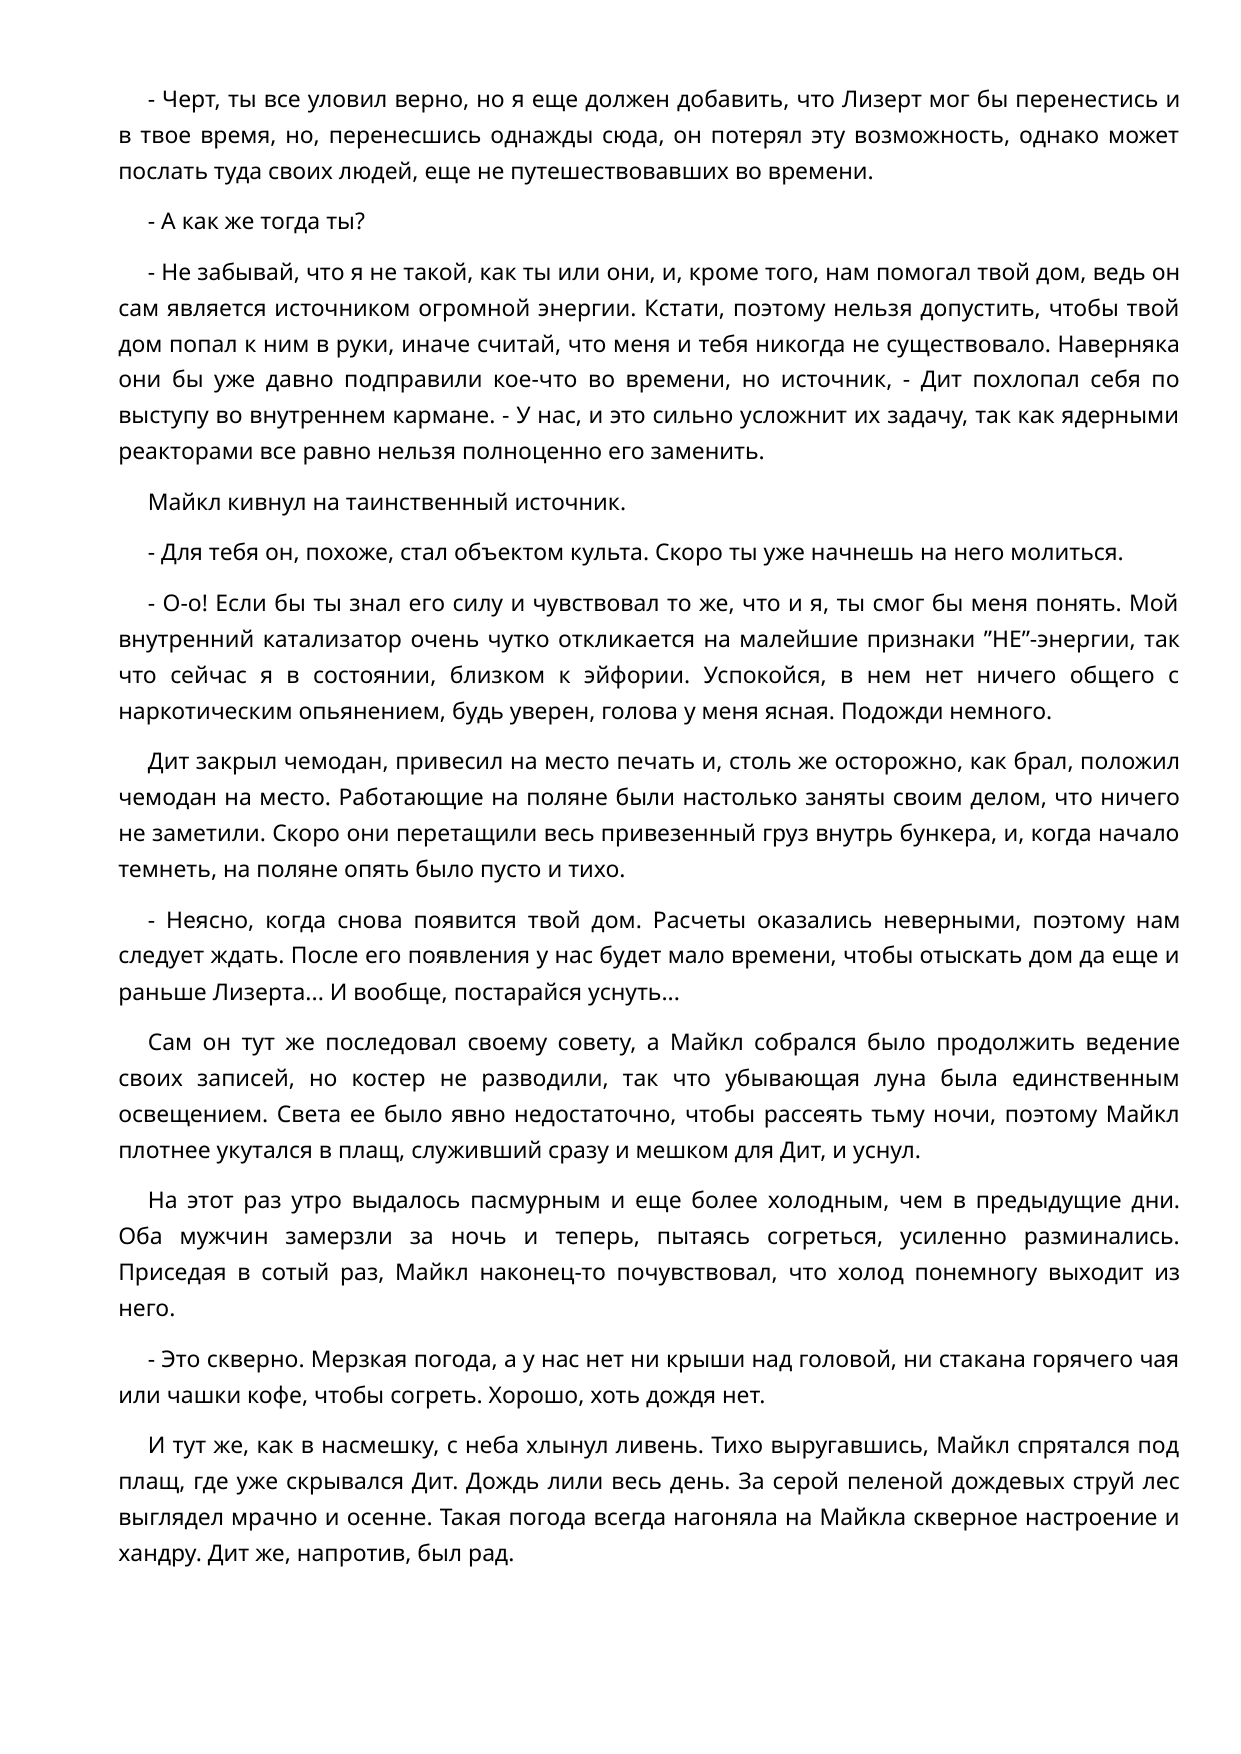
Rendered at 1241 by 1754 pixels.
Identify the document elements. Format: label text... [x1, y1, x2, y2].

text На этот раз утро выдалось пасмурным и еще более холодным, чем в предыдущие дни. Оба мужчин замерзли за ночь и теперь, пытаясь согреться, усиленно разминались. Приседая в сотый раз, Майкл наконец-то почувствовал, что холод понемногу выходит из него. [118, 1184, 1181, 1323]
text - Неясно, когда снова появится твой дом. Расчеты оказались неверными, поэтому нам следует ждать. После его появления у нас будет мало времени, чтобы отыскать дом да еще и раньше Лизерта... И вообще, постарайся уснуть... [118, 903, 1181, 1007]
text Дит закрыл чемодан, привесил на место печать и, столь же осторожно, как брал, положил чемодан на место. Работающие на поляне были настолько заняты своим делом, что ничего не заметили. Скоро они перетащили весь привезенный груз внутрь бункера, и, когда начало темнеть, на поляне опять было пусто и тихо. [118, 745, 1181, 884]
text - Это скверно. Мерзкая погода, а у нас нет ни крыши над головой, ни стакана горячего чая или чашки кофе, чтобы согреть. Хорошо, хоть дождя нет. [118, 1343, 1181, 1410]
text Майкл кивнул на таинственный источник. [118, 486, 1181, 517]
text - Для тебя он, похоже, стал объектом культа. Скоро ты уже начнешь на него молиться. [118, 536, 1181, 568]
text - О-о! Если бы ты знал его силу и чувствовал то же, что и я, ты смог бы меня понять. Мой внутренний катализатор очень чутко откликается на малейшие признаки ”НЕ”-энергии, так что сейчас я в состоянии, близком к эйфории. Успокойся, в нем нет ничего общего с наркотическим опьянением, будь уверен, голова у меня ясная. Подожди немного. [118, 587, 1181, 726]
text - А как же тогда ты? [118, 205, 1181, 236]
text - Не забывай, что я не такой, как ты или они, и, кроме того, нам помогал твой дом, ведь он сам является источником огромной энергии. Кстати, поэтому нельзя допустить, чтобы твой дом попал к ним в руки, иначе считай, что меня и тебя никогда не существовало. Наверняка они бы уже давно подправили кое-что во времени, но источник, - Дит похлопал себя по выступу во внутреннем кармане. - У нас, и это сильно усложнит их задачу, так как ядерными реакторами все равно нельзя полноценно его заменить. [118, 256, 1181, 467]
text - Черт, ты все уловил верно, но я еще должен добавить, что Лизерт мог бы перенестись и в твое время, но, перенесшись однажды сюда, он потерял эту возможность, однако может послать туда своих людей, еще не путешествовавших во времени. [118, 83, 1181, 186]
text И тут же, как в насмешку, с неба хлынул ливень. Тихо выругавшись, Майкл спрятался под плащ, где уже скрывался Дит. Дождь лили весь день. За серой пеленой дождевых струй лес выглядел мрачно и осенне. Такая погода всегда нагоняла на Майкла скверное настроение и хандру. Дит же, напротив, был рад. [118, 1429, 1181, 1568]
text Сам он тут же последовал своему совету, а Майкл собрался было продолжить ведение своих записей, но костер не разводили, так что убывающая луна была единственным освещением. Света ее было явно недостаточно, чтобы рассеять тьму ночи, поэтому Майкл плотнее укутался в плащ, служивший сразу и мешком для Дит, и уснул. [118, 1026, 1181, 1165]
